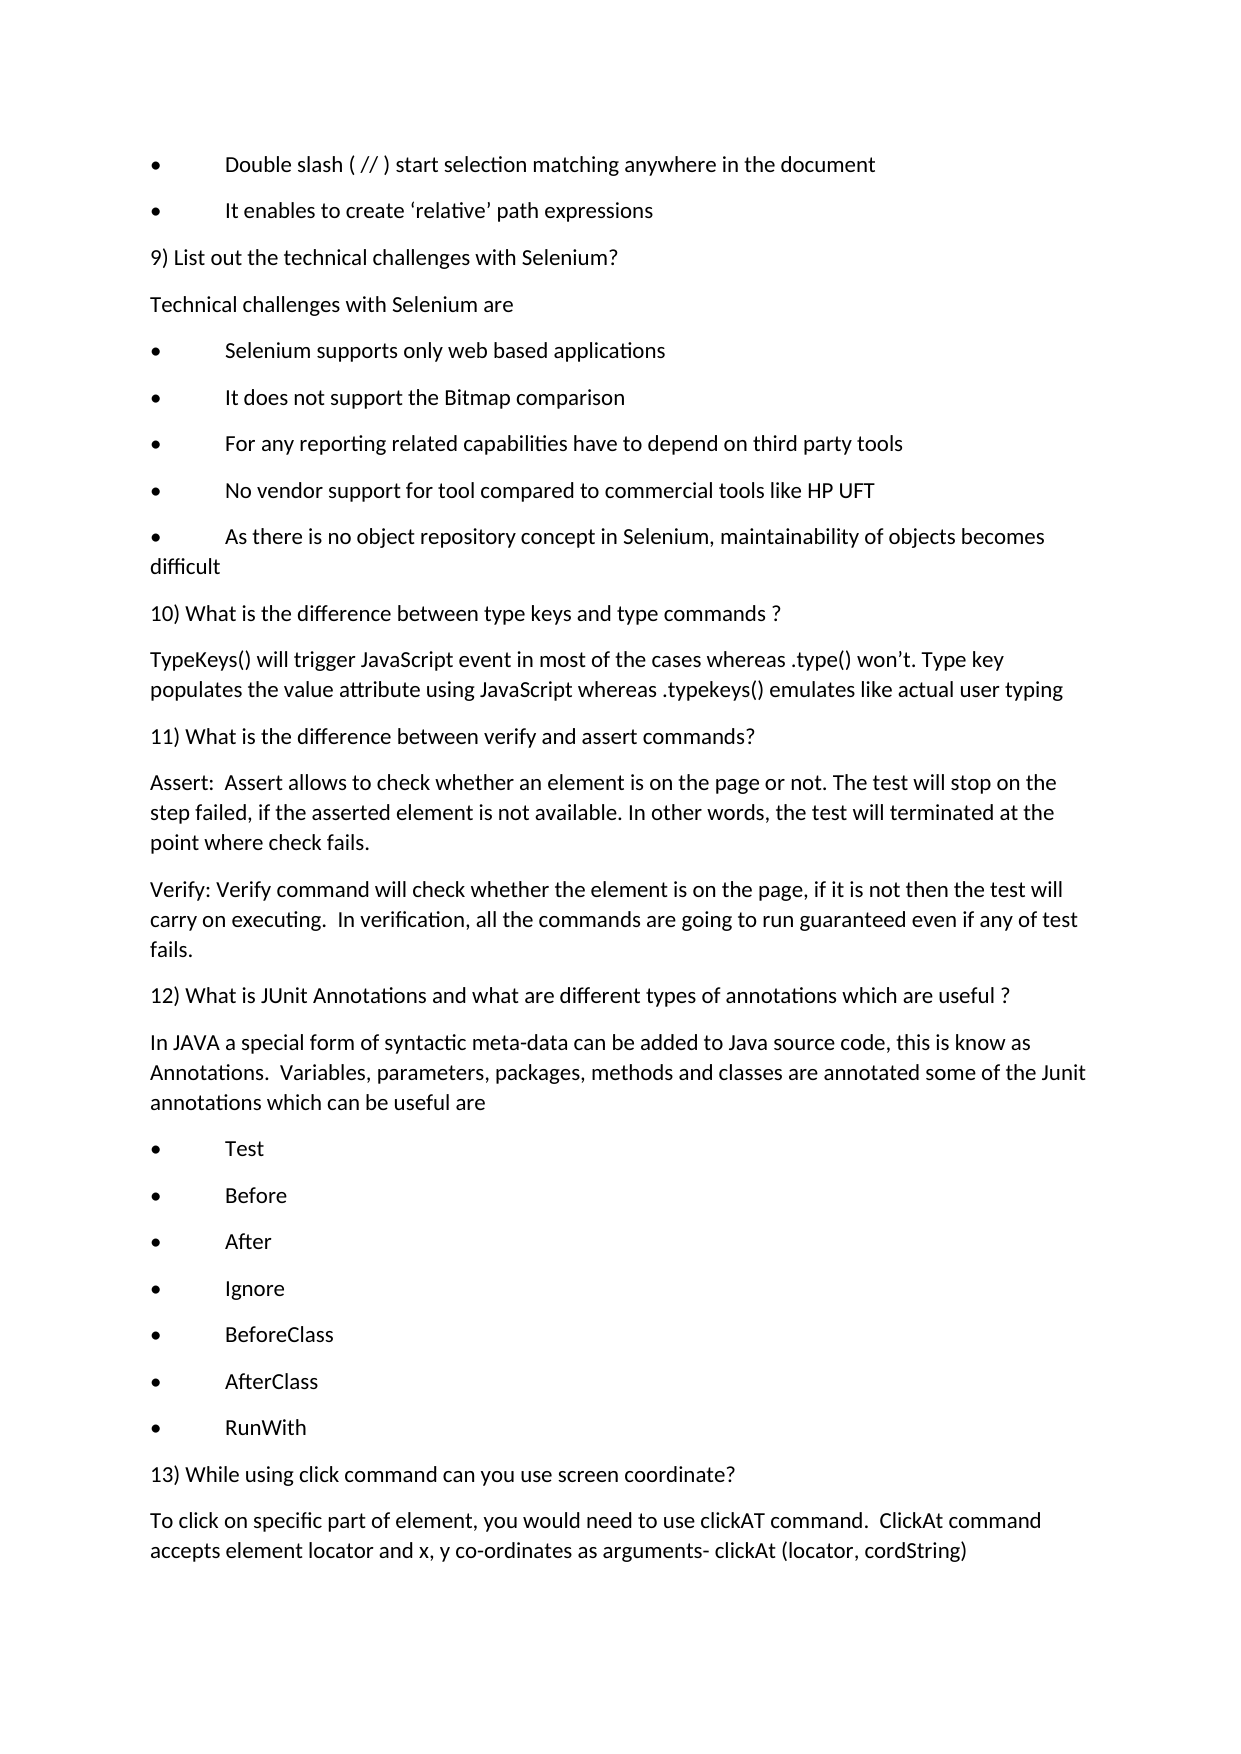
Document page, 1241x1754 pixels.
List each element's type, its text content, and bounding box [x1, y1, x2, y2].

text • For any reporting related capabilities have to depend on third party tools [150, 429, 1090, 457]
text Assert: Assert allows to check whether an element is on the page or not. The test will stop on the step failed, if the asserted element is not available. In other words, the test will terminated at the point where check fails. [150, 768, 1090, 856]
text • Ignore [150, 1274, 1090, 1302]
text • BeforeClass [150, 1320, 1090, 1348]
text 13) While using click command can you use screen coordinate? [150, 1460, 1090, 1488]
text Verify: Verify command will check whether the element is on the page, if it is not then the test will carry on executing. In verification, all the commands are going to run guaranteed even if any of test fails. [150, 875, 1090, 963]
text 9) List out the technical challenges with Selenium? [150, 243, 1090, 271]
text • Before [150, 1181, 1090, 1209]
text • RunWith [150, 1413, 1090, 1442]
text 11) What is the difference between verify and assert commands? [150, 722, 1090, 750]
text To click on specific part of element, you would need to use clickAT command. ClickAt command accepts element locator and x, y co-ordinates as arguments- clickAt (locator, cordString) [150, 1507, 1090, 1564]
text • It enables to create ‘relative’ path expressions [150, 197, 1090, 224]
text • After [150, 1227, 1090, 1255]
text • As there is no object repository concept in Selenium, maintainability of objects becomes difficult [150, 522, 1090, 580]
text Technical challenges with Selenium are [150, 290, 1090, 318]
text 12) What is JUnit Annotations and what are different types of annotations which are useful ? [150, 981, 1090, 1009]
text In JAVA a special form of syntactic meta-data can be added to Java source code, this is know as Annotations. Variables, parameters, packages, methods and classes are annotated some of the Junit annotations which can be useful are [150, 1028, 1090, 1116]
text • No vendor support for tool compared to commercial tools like HP UFT [150, 476, 1090, 504]
text TypeKeys() will trigger JavaScript event in most of the cases whereas .type() won’t. Type key populates the value attribute using JavaScript whereas .typekeys() emulates like actual user typing [150, 646, 1090, 703]
text • It does not support the Bitmap comparison [150, 383, 1090, 411]
text • AfterClass [150, 1367, 1090, 1395]
text • Double slash ( // ) start selection matching anywhere in the document [150, 150, 1090, 178]
text • Test [150, 1134, 1090, 1162]
text • Selenium supports only web based applications [150, 336, 1090, 364]
text 10) What is the difference between type keys and type commands ? [150, 599, 1090, 627]
